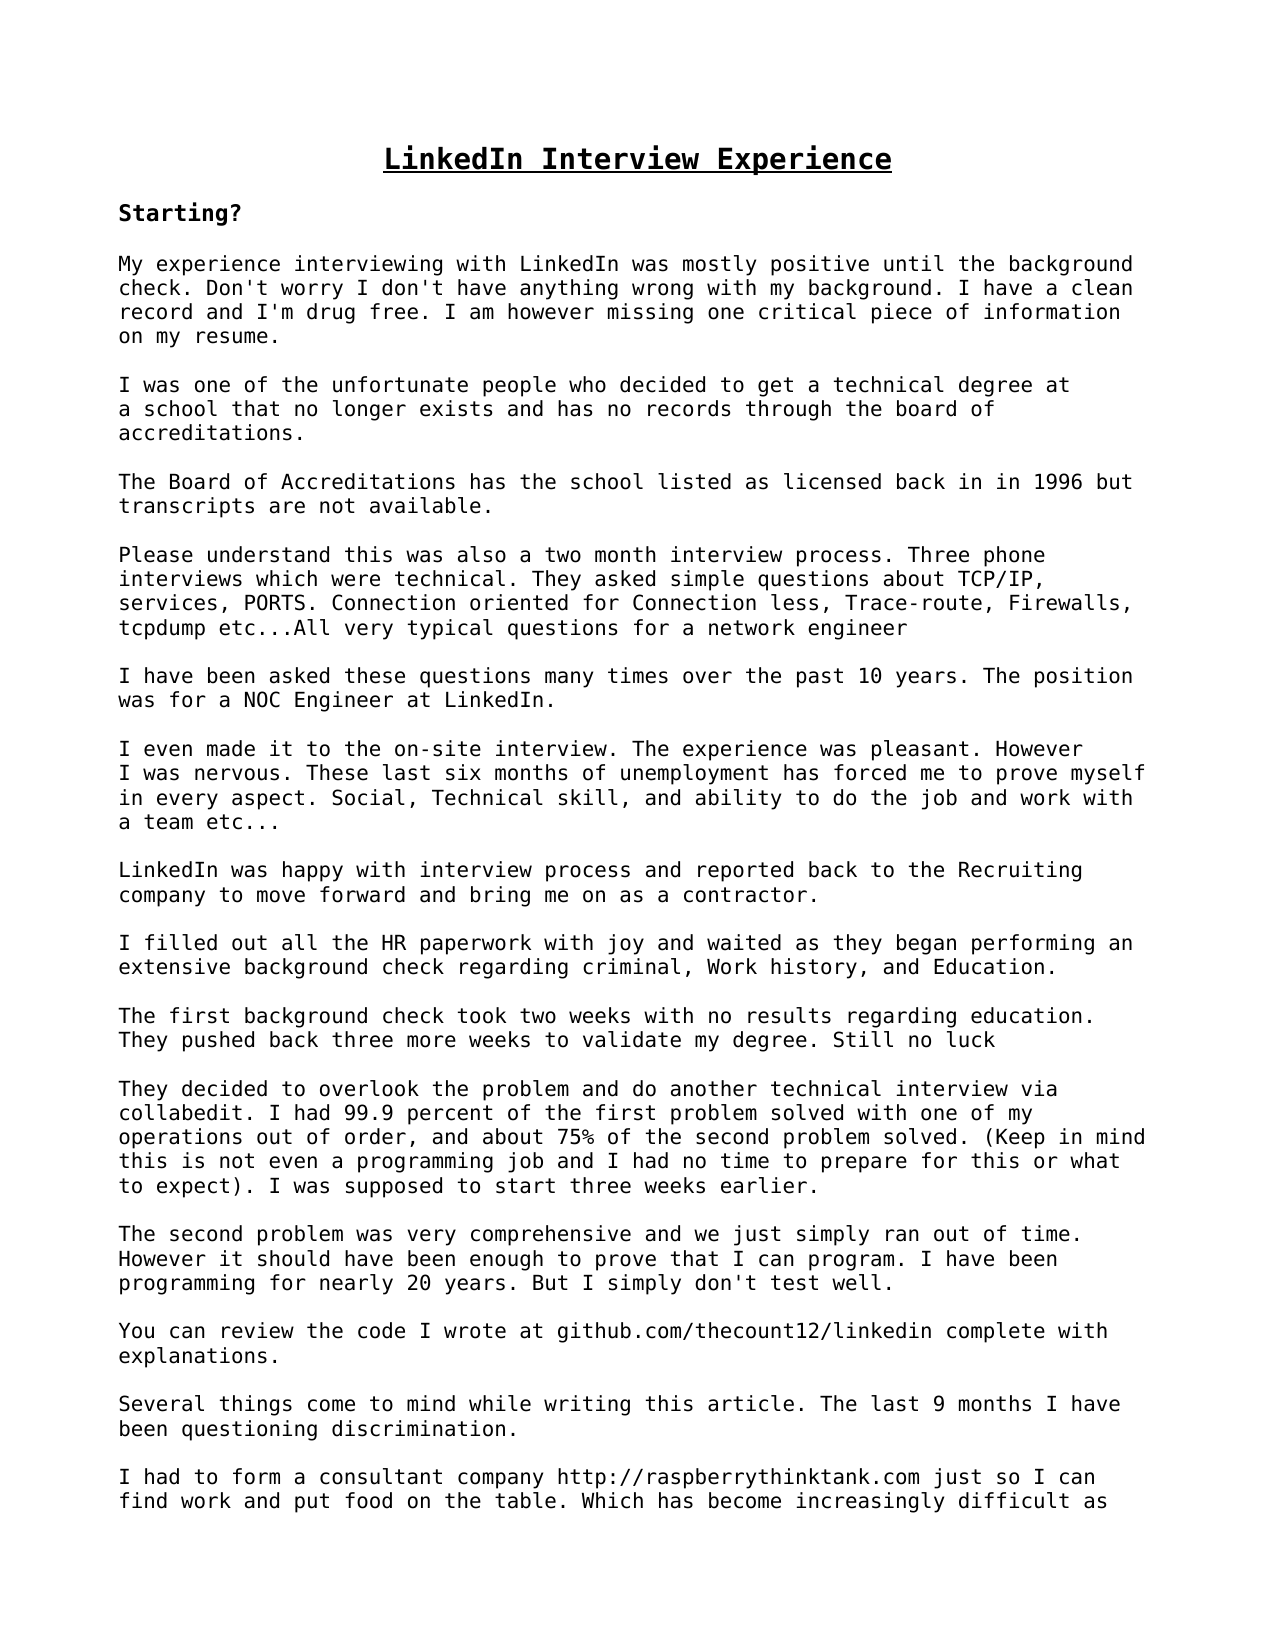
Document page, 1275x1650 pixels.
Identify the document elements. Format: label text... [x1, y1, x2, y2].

text Several things come to mind while writing this article. The last 9 months I have been questioning discrimination. [118, 1392, 1157, 1441]
text I had to form a consultant company http://raspberrythinktank.com just so I can find work and put food on the table. Which has become increasingly difficult as [118, 1465, 1157, 1514]
text I was one of the unfortunate people who decided to get a technical degree at [118, 373, 1157, 397]
text transcripts are not available. [118, 494, 1157, 518]
text I even made it to the on-site interview. The experience was pleasant. However [118, 737, 1157, 761]
text My experience interviewing with LinkedIn was mostly positive until the background check. Don't worry I don't have anything wrong with my background. I have a clean record and I'm drug free. I am however missing one critical piece of information on my resume. [118, 252, 1157, 349]
text You can review the code I wrote at github.com/thecount12/linkedin complete with [118, 1319, 1157, 1344]
text LinkedIn Interview Experience [118, 142, 1157, 176]
text I have been asked these questions many times over the past 10 years. The position was for a NOC Engineer at LinkedIn. [118, 664, 1157, 713]
text The second problem was very comprehensive and we just simply ran out of time. However it should have been enough to prove that I can program. I have been programming for nearly 20 years. But I simply don't test well. [118, 1222, 1157, 1295]
text The Board of Accreditations has the school listed as licensed back in in 1996 but [118, 470, 1157, 494]
text I filled out all the HR paperwork with joy and waited as they began performing an extensive background check regarding criminal, Work history, and Education. [118, 931, 1157, 980]
text a school that no longer exists and has no records through the board of accreditations. [118, 397, 1157, 446]
text in every aspect. Social, Technical skill, and ability to do the job and work with a team etc... [118, 786, 1157, 834]
text explanations. [118, 1344, 1157, 1368]
text They decided to overlook the problem and do another technical interview via collabedit. I had 99.9 percent of the first problem solved with one of my operations out of order, and about 75% of the second problem solved. (Keep in mind this is not even a programming job and I had no time to prepare for this or what to expect). I was supposed to start three weeks earlier. [118, 1077, 1157, 1198]
text LinkedIn was happy with interview process and reported back to the Recruiting company to move forward and bring me on as a contractor. [118, 858, 1157, 907]
text The first background check took two weeks with no results regarding education. They pushed back three more weeks to validate my degree. Still no luck [118, 1004, 1157, 1052]
text Starting? [118, 201, 1157, 227]
text Please understand this was also a two month interview process. Three phone interviews which were technical. They asked simple questions about TCP/IP, services, PORTS. Connection oriented for Connection less, Trace-route, Firewalls, tcpdump etc...All very typical questions for a network engineer [118, 543, 1157, 640]
text I was nervous. These last six months of unemployment has forced me to prove myself [118, 761, 1157, 786]
